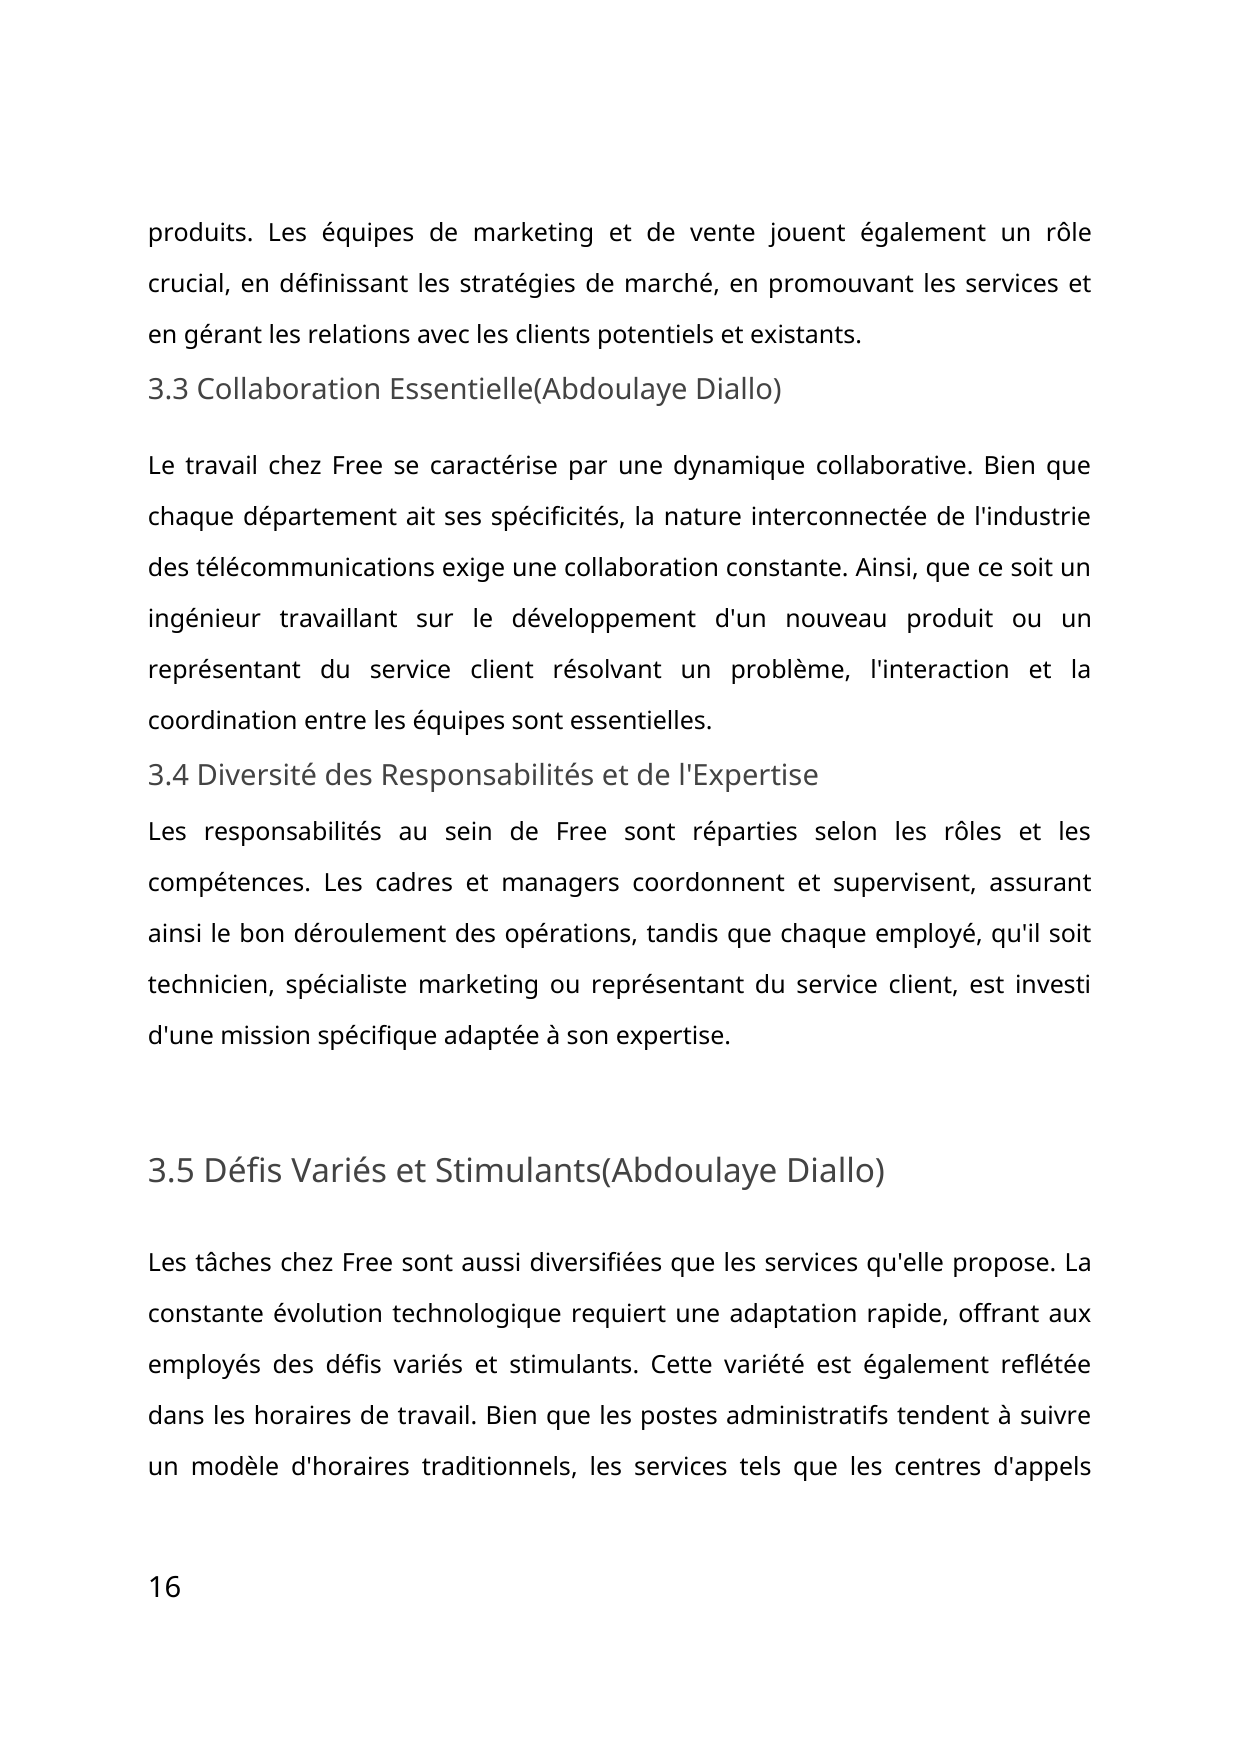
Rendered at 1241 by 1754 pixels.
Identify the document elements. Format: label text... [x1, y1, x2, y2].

text Les tâches chez Free sont aussi diversifiées que les services qu'elle propose. La constante évolution technologique requiert une adaptation rapide, offrant aux employés des défis variés et stimulants. Cette variété est également reflétée dans les horaires de travail. Bien que les postes administratifs tendent à suivre un modèle d'horaires traditionnels, les services tels que les centres d'appels [148, 1244, 1093, 1483]
subtitle 3.3 Collaboration Essentielle(Abdoulaye Diallo) [148, 368, 1093, 408]
subtitle 3.5 Défis Variés et Stimulants(Abdoulaye Diallo) [148, 1147, 1093, 1192]
text Le travail chez Free se caractérise par une dynamique collaborative. Bien que chaque département ait ses spécificités, la nature interconnectée de l'industrie des télécommunications exige une collaboration constante. Ainsi, que ce soit un ingénieur travaillant sur le développement d'un nouveau produit ou un représentant du service client résolvant un problème, l'interaction et la coordination entre les équipes sont essentielles. [148, 447, 1093, 737]
text produits. Les équipes de marketing et de vente jouent également un rôle crucial, en définissant les stratégies de marché, en promouvant les services et en gérant les relations avec les clients potentiels et existants. [148, 215, 1093, 351]
subtitle 3.4 Diversité des Responsabilités et de l'Expertise [148, 754, 1093, 793]
text Les responsabilités au sein de Free sont réparties selon les rôles et les compétences. Les cadres et managers coordonnent et supervisent, assurant ainsi le bon déroulement des opérations, tandis que chaque employé, qu'il soit technicien, spécialiste marketing ou représentant du service client, est investi d'une mission spécifique adaptée à son expertise. [148, 813, 1093, 1051]
